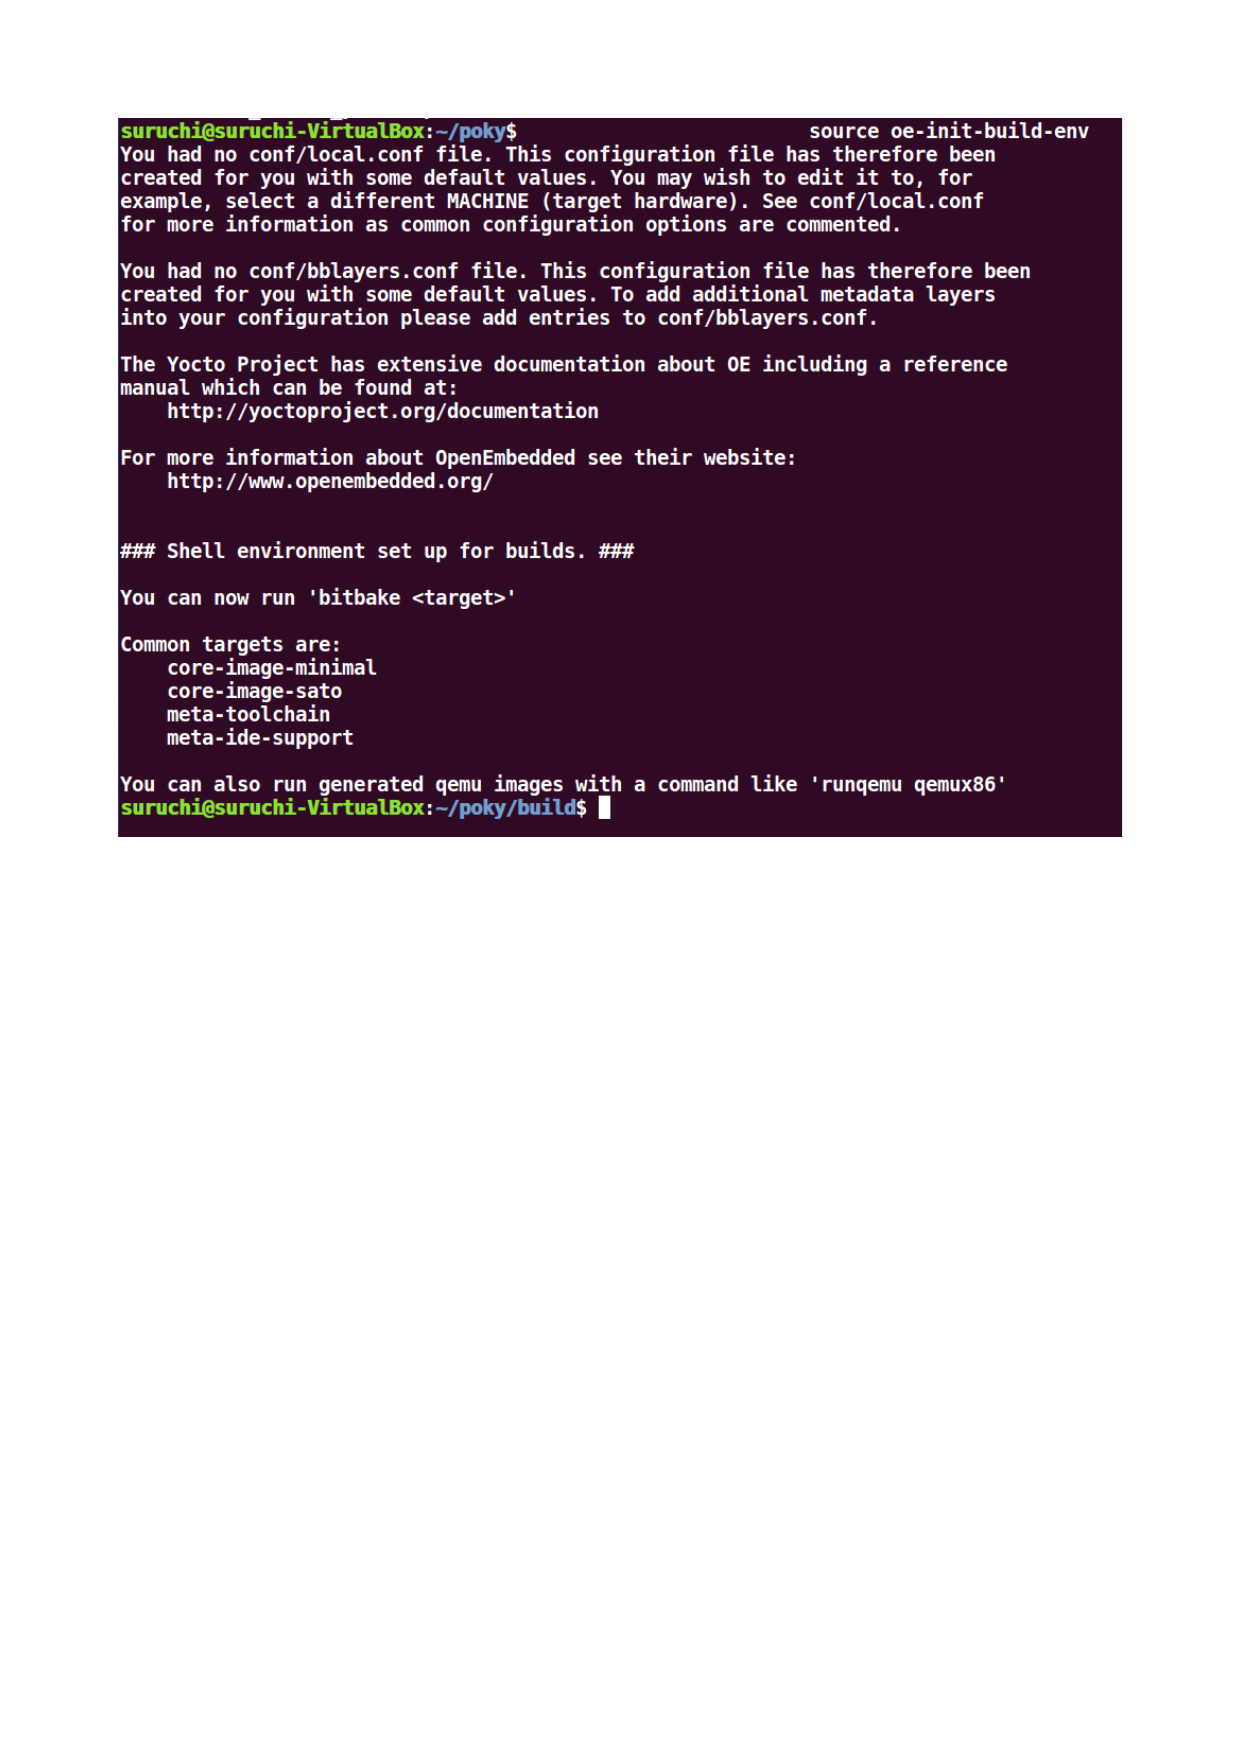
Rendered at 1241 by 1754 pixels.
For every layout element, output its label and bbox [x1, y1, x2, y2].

picture [118, 118, 1123, 837]
